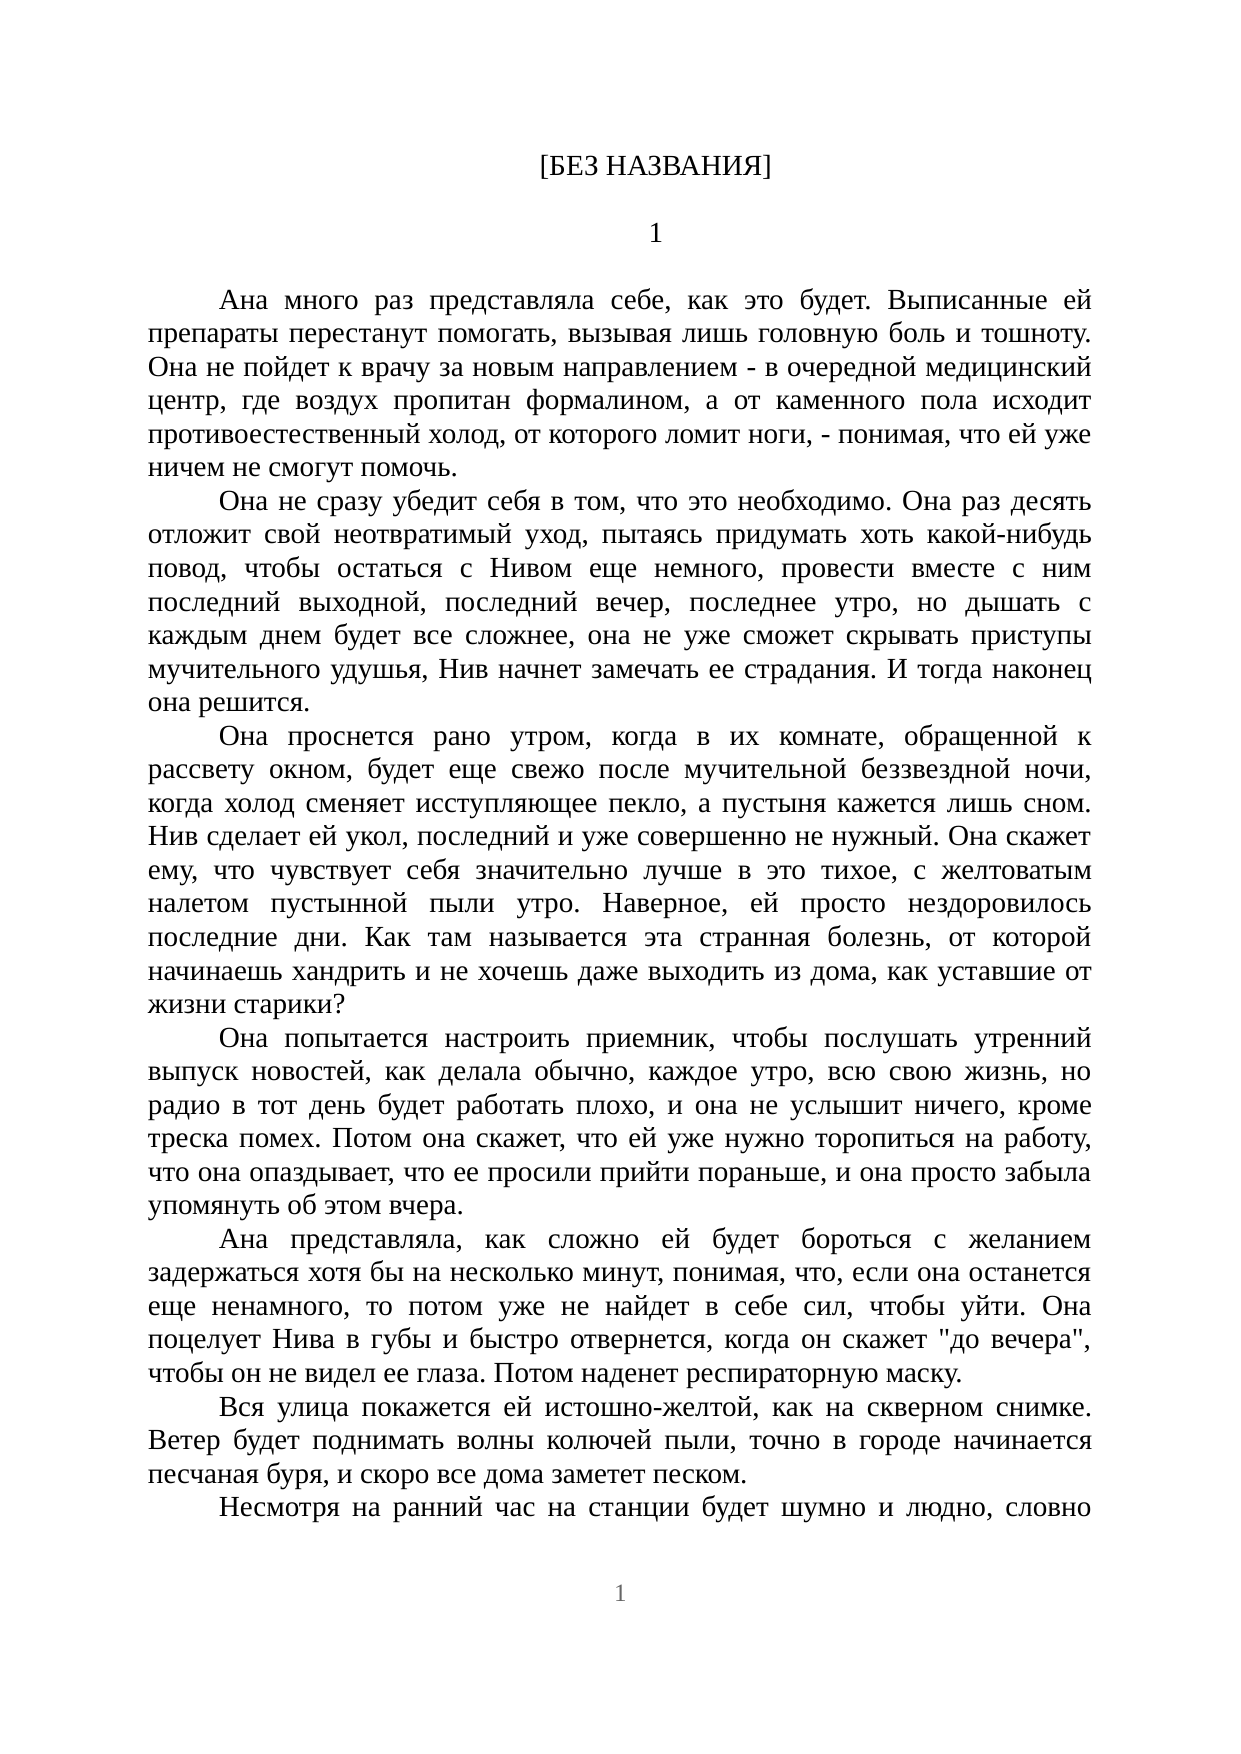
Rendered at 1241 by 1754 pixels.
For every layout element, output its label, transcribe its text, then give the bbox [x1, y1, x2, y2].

text Ана представляла, как сложно ей будет бороться с желанием задержаться хотя бы на несколько минут, понимая, что, если она останется еще ненамного, то потом уже не найдет в себе сил, чтобы уйти. Она поцелует Нива в губы и быстро отвернется, когда он скажет "до вечера", чтобы он не видел ее глаза. Потом наденет респираторную маску. [148, 1221, 1093, 1389]
text Несмотря на ранний час на станции будет шумно и людно, словно [148, 1489, 1093, 1523]
text Вся улица покажется ей истошно-желтой, как на скверном снимке. Ветер будет поднимать волны колючей пыли, точно в городе начинается песчаная буря, и скоро все дома заметет песком. [148, 1389, 1093, 1489]
text 1 [148, 215, 1093, 248]
text Она проснется рано утром, когда в их комнате, обращенной к рассвету окном, будет еще свежо после мучительной беззвездной ночи, когда холод сменяет исступляющее пекло, а пустыня кажется лишь сном. Нив сделает ей укол, последний и уже совершенно не нужный. Она скажет ему, что чувствует себя значительно лучше в это тихое, с желтоватым налетом пустынной пыли утро. Наверное, ей просто нездоровилось последние дни. Как там называется эта странная болезнь, от которой начинаешь хандрить и не хочешь даже выходить из дома, как уставшие от жизни старики? [148, 718, 1093, 1020]
text [БЕЗ НАЗВАНИЯ] [148, 148, 1093, 181]
text Она попытается настроить приемник, чтобы послушать утренний выпуск новостей, как делала обычно, каждое утро, всю свою жизнь, но радио в тот день будет работать плохо, и она не услышит ничего, кроме треска помех. Потом она скажет, что ей уже нужно торопиться на работу, что она опаздывает, что ее просили прийти пораньше, и она просто забыла упомянуть об этом вчера. [148, 1020, 1093, 1221]
text Ана много раз представляла себе, как это будет. Выписанные ей препараты перестанут помогать, вызывая лишь головную боль и тошноту. Она не пойдет к врачу за новым направлением - в очередной медицинский центр, где воздух пропитан формалином, а от каменного пола исходит противоестественный холод, от которого ломит ноги, - понимая, что ей уже ничем не смогут помочь. [148, 282, 1093, 483]
text Она не сразу убедит себя в том, что это необходимо. Она раз десять отложит свой неотвратимый уход, пытаясь придумать хоть какой-нибудь повод, чтобы остаться с Нивом еще немного, провести вместе с ним последний выходной, последний вечер, последнее утро, но дышать с каждым днем будет все сложнее, она не уже сможет скрывать приступы мучительного удушья, Нив начнет замечать ее страдания. И тогда наконец она решится. [148, 483, 1093, 718]
